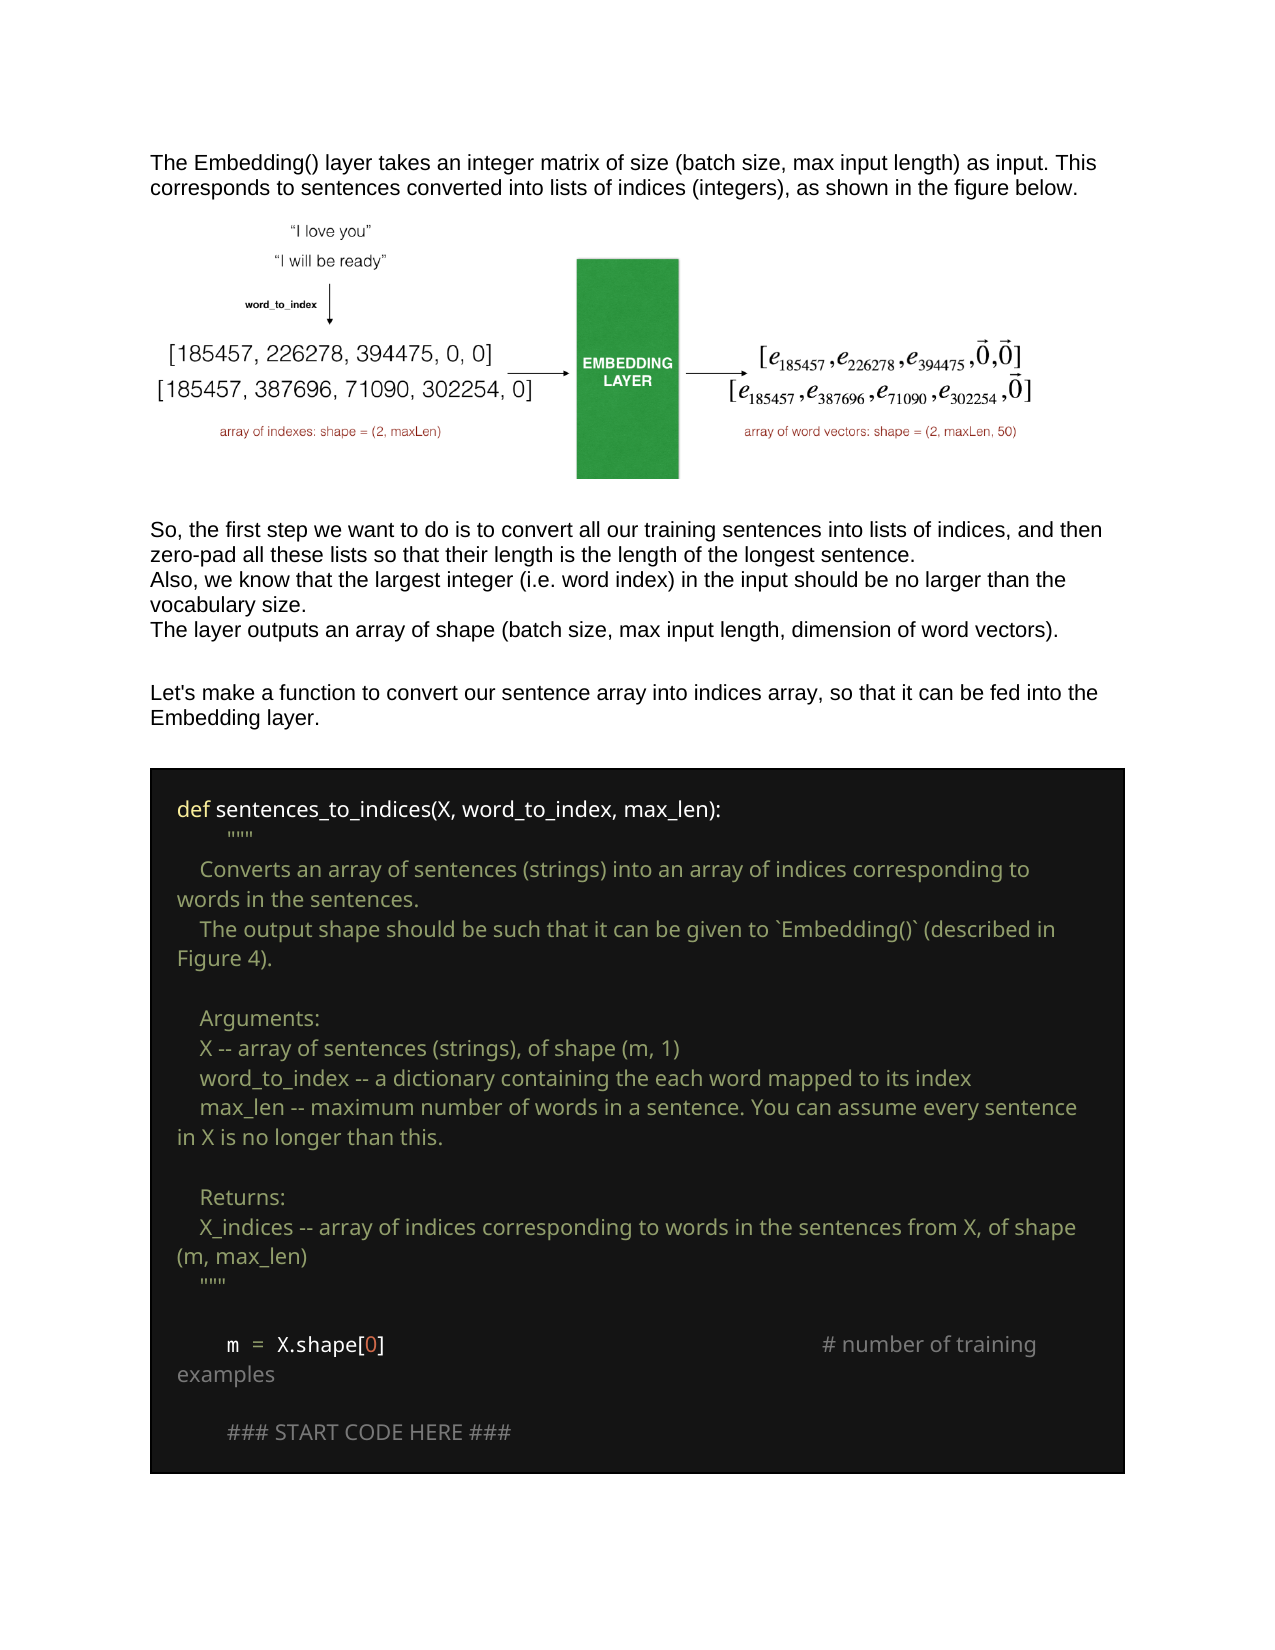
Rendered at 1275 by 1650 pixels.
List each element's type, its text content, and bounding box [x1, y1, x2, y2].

text The Embedding() layer takes an integer matrix of size (batch size, max input length) as input. This corresponds to sentences converted into lists of indices (integers), as shown in the figure below. [150, 150, 1125, 479]
text The output shape should be such that it can be given to `Embedding()` (described in Figure 4). [152, 887, 1123, 947]
text Returns: [152, 1155, 1123, 1185]
text """ [152, 798, 1123, 827]
text word_to_index -- a dictionary containing the each word mapped to its index [152, 1036, 1123, 1066]
text m = X.shape[0] # number of training examples [152, 1303, 1123, 1362]
text So, the first step we want to do is to convert all our training sentences into lists of indices, and then zero-pad all these lists so that their length is the length of the longest sentence. Also, we know that the largest integer (i.e. word index) in the input should be no larger than the vocabulary size. The layer outputs an array of shape (batch size, max input length, dimension of word vectors). [150, 516, 1125, 642]
text Let's make a function to convert our sentence array into indices array, so that it can be fed into the Embedding layer. [150, 680, 1125, 730]
text Arguments: [152, 976, 1123, 1006]
text X -- array of sentences (strings), of shape (m, 1) [152, 1006, 1123, 1036]
text X_indices -- array of indices corresponding to words in the sentences from X, of shape (m, max_len) [152, 1185, 1123, 1244]
text max_len -- maximum number of words in a sentence. You can assume every sentence in X is no longer than this. [152, 1066, 1123, 1125]
text def sentences_to_indices(X, word_to_index, max_len): [152, 770, 1123, 798]
text ### START CODE HERE ### [152, 1391, 1123, 1472]
text """ [152, 1244, 1123, 1274]
text Converts an array of sentences (strings) into an array of indices corresponding to words in the sentences. [152, 827, 1123, 887]
